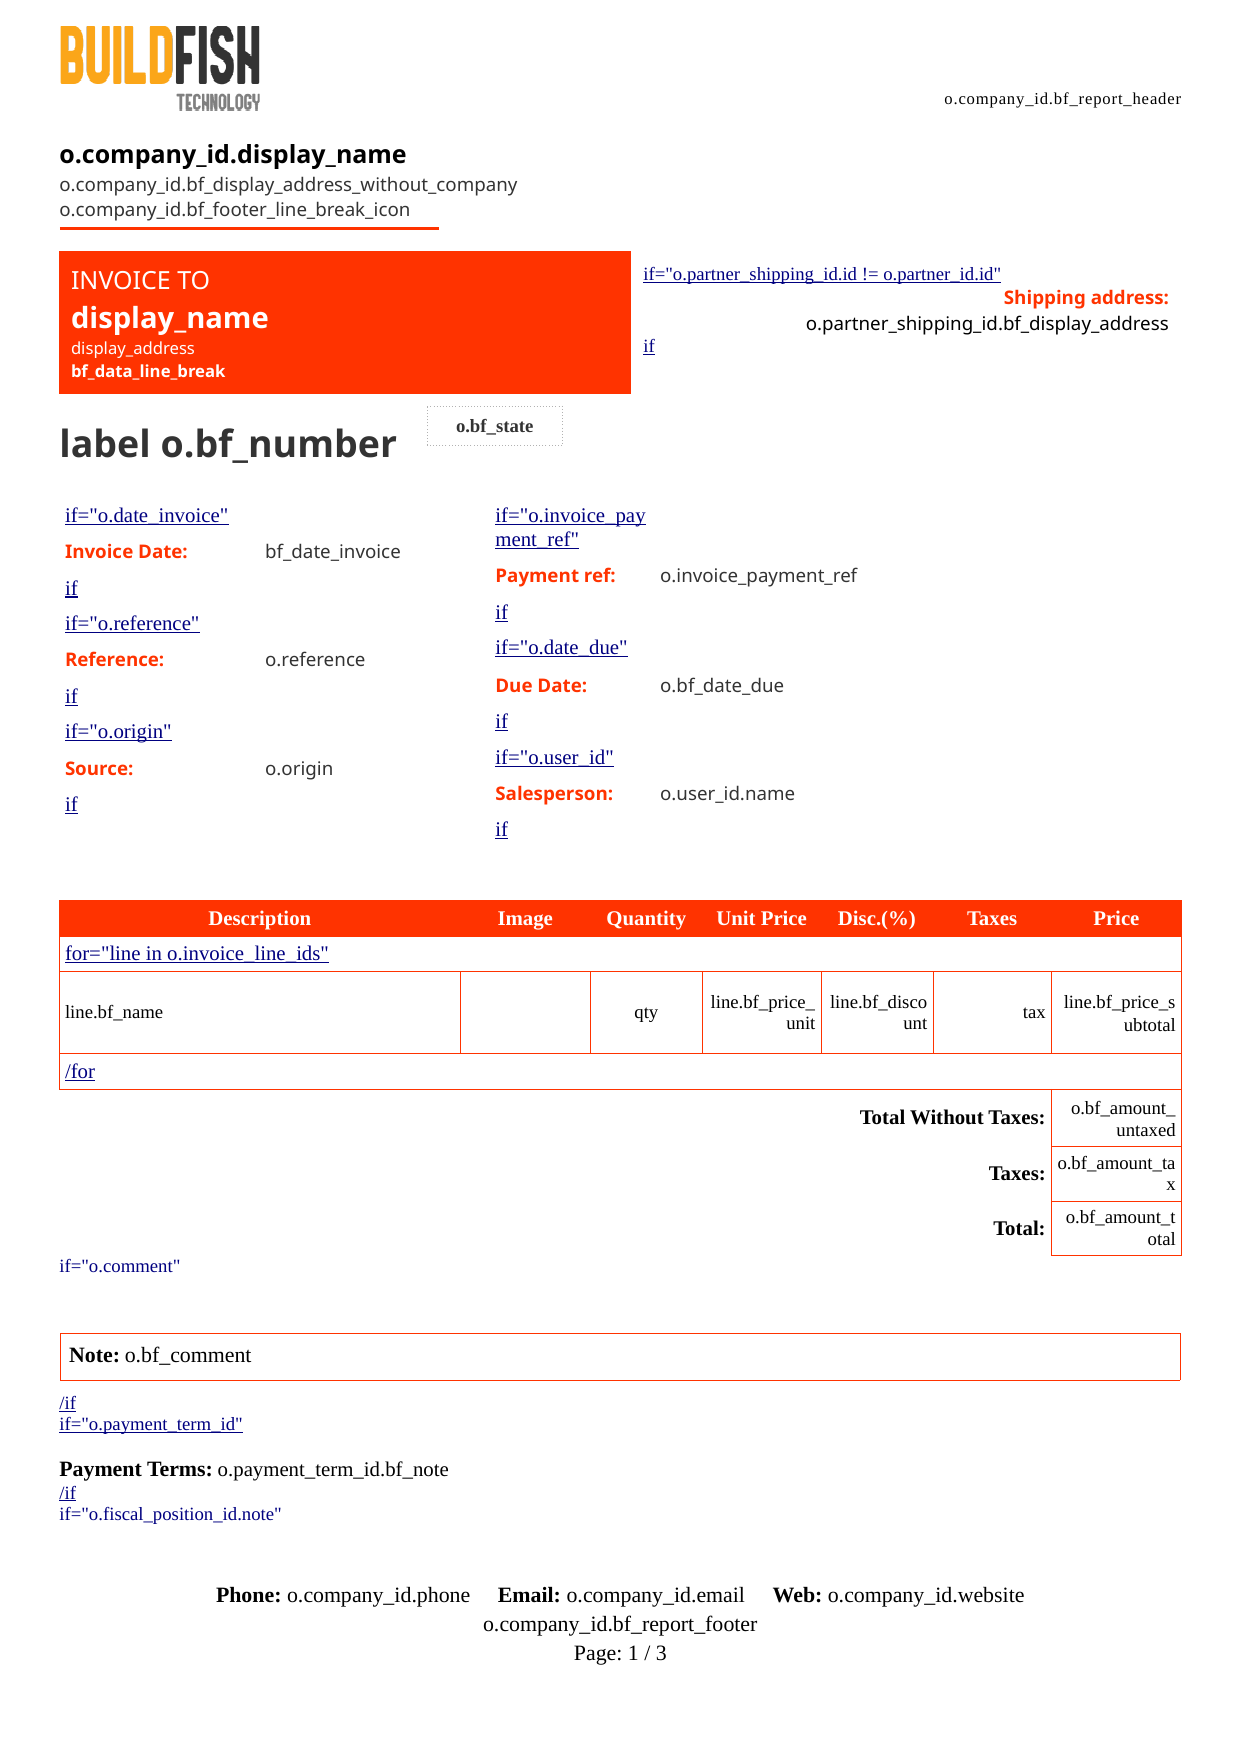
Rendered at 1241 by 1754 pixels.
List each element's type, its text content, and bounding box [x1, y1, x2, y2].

table_header Disc.(%) [822, 901, 933, 936]
text /if [59, 1302, 1181, 1413]
text /if [59, 1482, 1181, 1503]
table_header [59, 822, 478, 847]
text o.bf_state [436, 414, 553, 436]
table_cell if [489, 812, 654, 847]
table_cell line.bf_price_unit [703, 972, 821, 1053]
table_header Taxes [934, 901, 1051, 936]
text o.company_id.bf_display_address_without_company [59, 171, 1181, 197]
text o.company_id.display_name [59, 137, 1181, 171]
table_header Quantity [591, 901, 702, 936]
table_header [478, 498, 489, 847]
table_cell bf_date_invoice [259, 533, 478, 570]
table_cell if="o.origin" [59, 714, 259, 749]
table_cell Payment ref: [489, 557, 654, 594]
table_cell [259, 570, 478, 606]
table_header Price [1052, 901, 1181, 936]
text Note: o.bf_comment [69, 1342, 1171, 1367]
table_cell Salesperson: [489, 775, 654, 812]
table_header [654, 498, 1181, 557]
table_cell line.bf_price_subtotal [1052, 972, 1181, 1053]
text if="o.comment" [59, 1255, 1181, 1277]
table_header if="o.invoice_payment_ref" [489, 498, 654, 557]
table_cell [654, 812, 1181, 847]
table_header INVOICE TO display_name display_address bf_data_line_break [59, 251, 631, 394]
table_cell Source: [59, 749, 259, 786]
table_cell if="o.reference" [59, 606, 259, 641]
table_header if="o.date_invoice" [59, 498, 259, 533]
text o.company_id.bf_footer_line_break_icon [59, 197, 1181, 222]
table_cell [461, 972, 590, 1053]
table_cell if [59, 678, 259, 713]
table_cell /for [60, 1054, 1181, 1089]
text label o.bf_number [59, 394, 1181, 471]
table_cell o.invoice_payment_ref [654, 557, 1181, 594]
table_cell o.user_id.name [654, 775, 1181, 812]
table_cell Due Date: [489, 667, 654, 703]
table_cell [259, 678, 478, 713]
table_cell line.bf_name [60, 972, 460, 1053]
table_cell Invoice Date: [59, 533, 259, 570]
table_cell for="line in o.invoice_line_ids" [60, 937, 1181, 971]
table_cell Taxes: [59, 1146, 1051, 1201]
table_cell line.bf_discount [822, 972, 933, 1053]
table_header Description [60, 901, 460, 936]
text if="o.payment_term_id" [59, 1413, 1181, 1435]
text if="o.fiscal_position_id.note" [59, 1503, 1181, 1525]
table_cell Total Without Taxes: [59, 1090, 1051, 1146]
table_cell if="o.user_id" [489, 739, 654, 774]
table_cell Reference: [59, 641, 259, 678]
table_cell Total: [59, 1201, 1051, 1255]
table_cell [654, 739, 1181, 774]
table_cell if [489, 704, 654, 739]
table_cell [654, 630, 1181, 667]
text Payment Terms: o.payment_term_id.bf_note [59, 1456, 1181, 1482]
table_cell if [59, 570, 259, 606]
table_cell o.bf_amount_tax [1052, 1147, 1181, 1201]
table_cell [259, 714, 478, 749]
picture [60, 26, 260, 111]
table_cell [259, 786, 478, 822]
table_cell o.origin [259, 749, 478, 786]
table_cell if [489, 594, 654, 629]
table_cell tax [934, 972, 1051, 1053]
table_header if="o.partner_shipping_id.id != o.partner_id.id" Shipping address: o.partner_shipping_id.bf_display_address if [631, 251, 1181, 394]
table_header [259, 498, 478, 533]
table_cell o.bf_amount_total [1052, 1202, 1181, 1255]
table_cell [654, 594, 1181, 629]
table_cell [259, 606, 478, 641]
table_cell o.bf_amount_untaxed [1052, 1090, 1181, 1146]
table_cell qty [591, 972, 702, 1053]
table_cell o.reference [259, 641, 478, 678]
table_cell if [59, 786, 259, 822]
table_cell [654, 704, 1181, 739]
table_header Image [461, 901, 590, 936]
table_cell if="o.date_due" [489, 630, 654, 667]
table_cell o.bf_date_due [654, 667, 1181, 703]
table_header Unit Price [703, 901, 821, 936]
